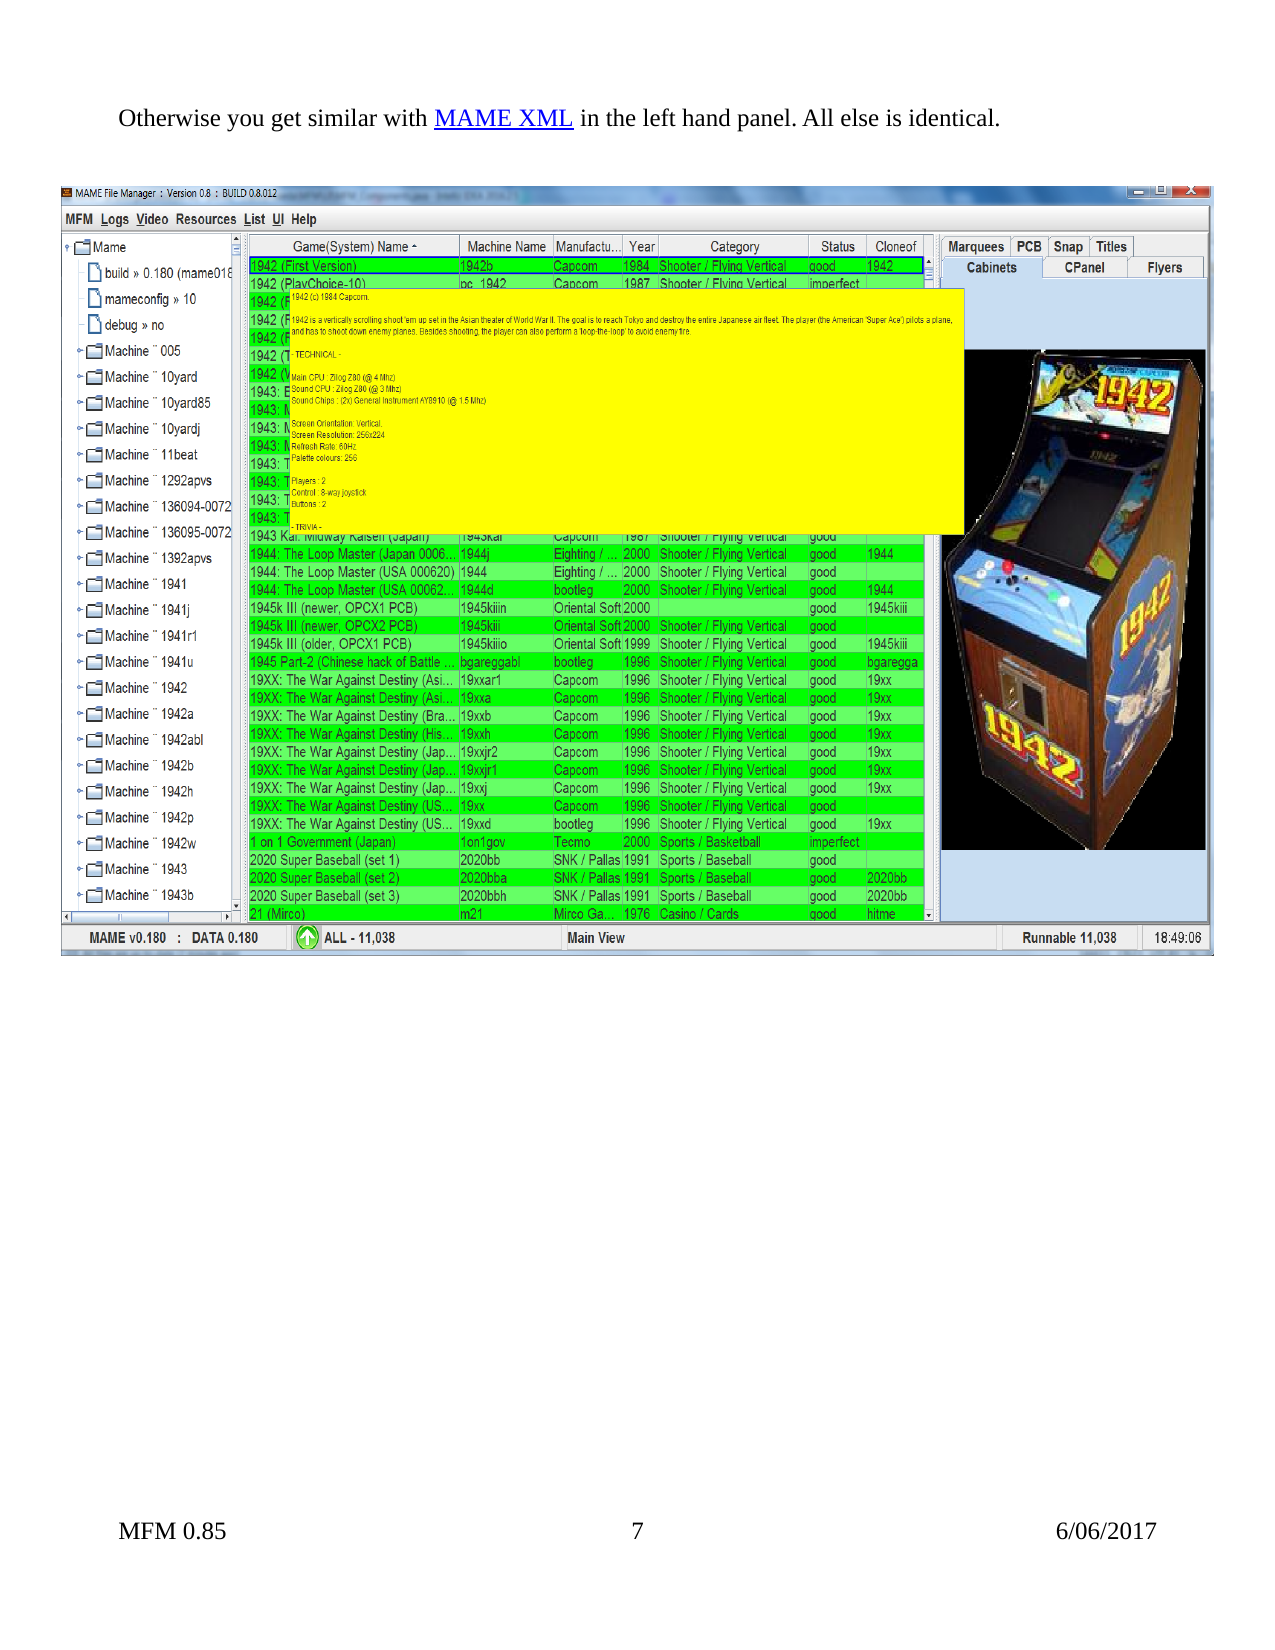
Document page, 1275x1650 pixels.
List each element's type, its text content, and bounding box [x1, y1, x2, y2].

text Otherwise you get similar with MAME XML in the left hand panel. All else is identical. [118, 103, 1157, 132]
picture [61, 186, 1214, 956]
